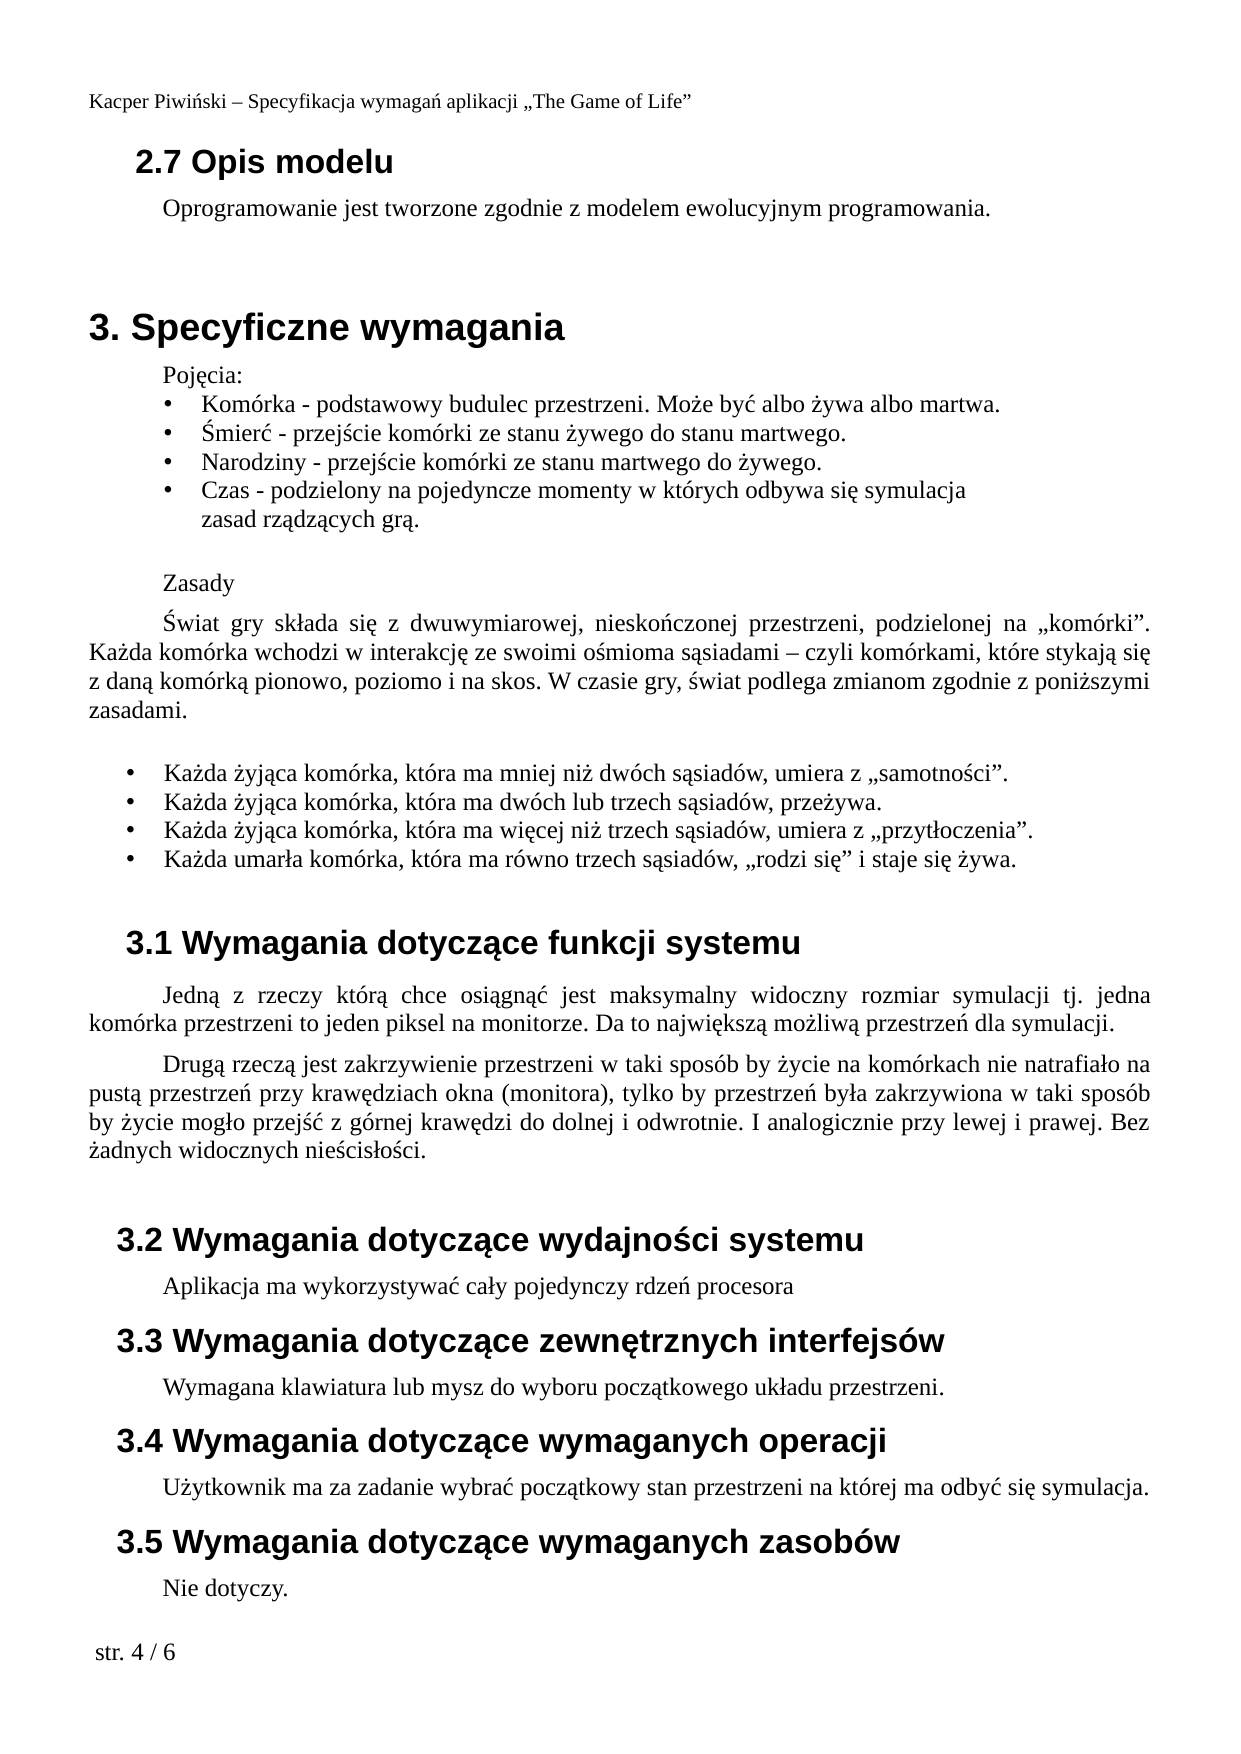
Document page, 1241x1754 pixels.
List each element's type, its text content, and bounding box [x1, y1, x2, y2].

text Aplikacja ma wykorzystywać cały pojedynczy rdzeń procesora [88, 1271, 1152, 1299]
list Czas - podzielony na pojedyncze momenty w których odbywa się symulacja zasad rządzących grą. [163, 476, 1152, 533]
subtitle 3. Specyficzne wymagania [88, 304, 1152, 348]
text Zasady [88, 568, 1152, 597]
subtitle 3.2 Wymagania dotyczące wydajności systemu [88, 1220, 1152, 1258]
text Drugą rzeczą jest zakrzywienie przestrzeni w taki sposób by życie na komórkach nie natrafiało na pustą przestrzeń przy krawędziach okna (monitora), tylko by przestrzeń była zakrzywiona w taki sposób by życie mogło przejść z górnej krawędzi do dolnej i odwrotnie. I analogicznie przy lewej i prawej. Bez żadnych widocznych nieścisłości. [88, 1049, 1152, 1164]
list Narodziny - przejście komórki ze stanu martwego do żywego. [163, 447, 1152, 476]
list Każda żyjąca komórka, która ma mniej niż dwóch sąsiadów, umiera z „samotności”. [126, 758, 1152, 787]
list Każda umarła komórka, która ma równo trzech sąsiadów, „rodzi się” i staje się żywa. [126, 844, 1152, 873]
subtitle 3.4 Wymagania dotyczące wymaganych operacji [88, 1421, 1152, 1460]
text Pojęcia: [88, 361, 1152, 389]
subtitle 3.1 Wymagania dotyczące funkcji systemu [88, 923, 1152, 961]
list Każda żyjąca komórka, która ma więcej niż trzech sąsiadów, umiera z „przytłoczenia”. [126, 816, 1152, 844]
text Użytkownik ma za zadanie wybrać początkowy stan przestrzeni na której ma odbyć się symulacja. [88, 1472, 1152, 1501]
text Świat gry składa się z dwuwymiarowej, nieskończonej przestrzeni, podzielonej na „komórki”. Każda komórka wchodzi w interakcję ze swoimi ośmioma sąsiadami – czyli komórkami, które stykają się z daną komórką pionowo, poziomo i na skos. W czasie gry, świat podlega zmianom zgodnie z poniższymi zasadami. [88, 608, 1152, 723]
text Jedną z rzeczy którą chce osiągnąć jest maksymalny widoczny rozmiar symulacji tj. jedna komórka przestrzeni to jeden piksel na monitorze. Da to największą możliwą przestrzeń dla symulacji. [88, 980, 1152, 1037]
list Śmierć - przejście komórki ze stanu żywego do stanu martwego. [163, 418, 1152, 447]
text Wymagana klawiatura lub mysz do wyboru początkowego układu przestrzeni. [88, 1372, 1152, 1400]
text Nie dotyczy. [88, 1573, 1152, 1602]
subtitle 2.7 Opis modelu [88, 142, 1152, 181]
list Komórka - podstawowy budulec przestrzeni. Może być albo żywa albo martwa. [163, 389, 1152, 418]
list Każda żyjąca komórka, która ma dwóch lub trzech sąsiadów, przeżywa. [126, 787, 1152, 816]
subtitle 3.5 Wymagania dotyczące wymaganych zasobów [88, 1522, 1152, 1561]
text Oprogramowanie jest tworzone zgodnie z modelem ewolucyjnym programowania. [88, 193, 1152, 222]
subtitle 3.3 Wymagania dotyczące zewnętrznych interfejsów [88, 1320, 1152, 1359]
